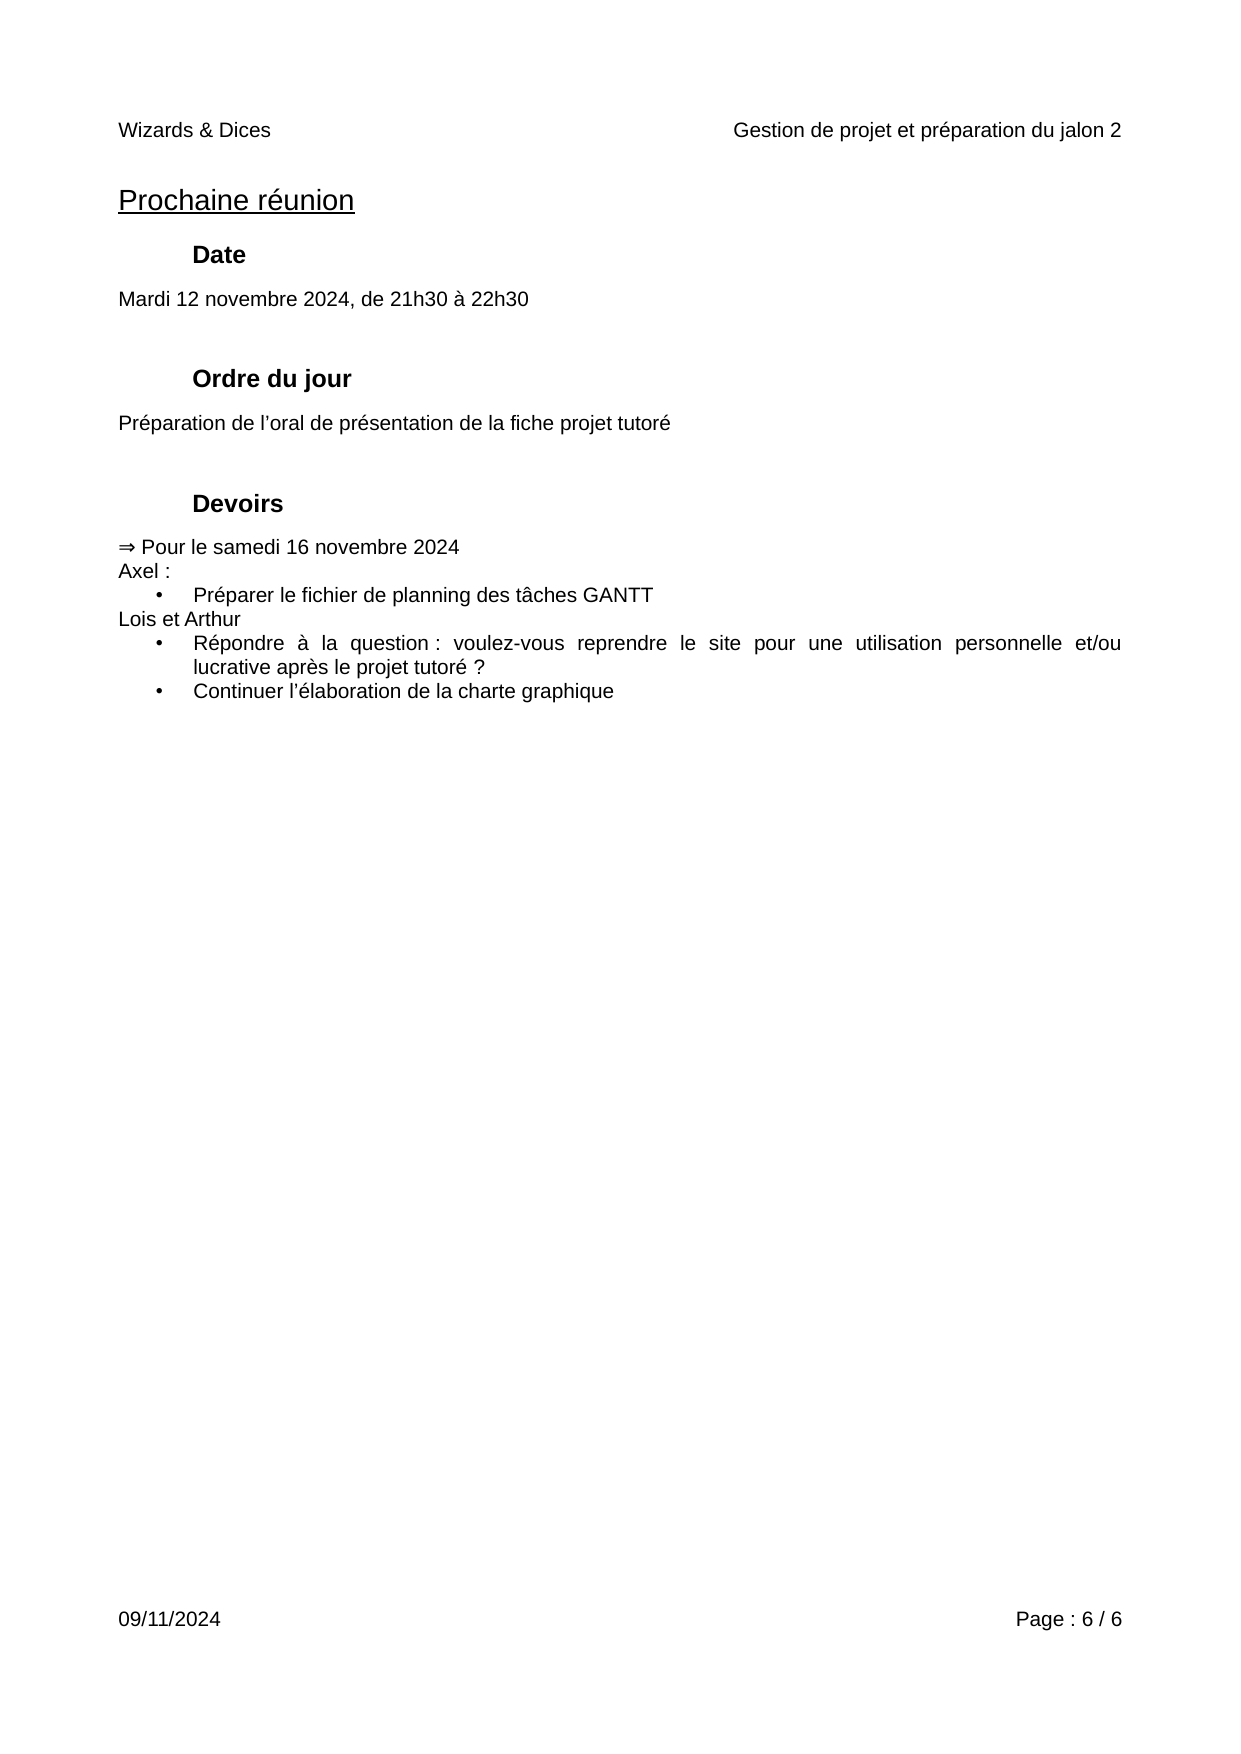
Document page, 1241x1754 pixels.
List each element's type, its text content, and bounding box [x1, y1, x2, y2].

subtitle Devoirs [192, 489, 1122, 517]
text Mardi 12 novembre 2024, de 21h30 à 22h30 [118, 287, 1122, 311]
text Lois et Arthur [118, 607, 1122, 631]
list Continuer l’élaboration de la charte graphique [156, 679, 1122, 703]
list Préparer le fichier de planning des tâches GANTT [156, 583, 1122, 607]
text Axel : [118, 559, 1122, 583]
subtitle Date [192, 240, 1122, 269]
subtitle Ordre du jour [192, 364, 1122, 393]
subtitle Prochaine réunion [118, 183, 1122, 217]
list Répondre à la question : voulez-vous reprendre le site pour une utilisation personnelle et/ou lucrative après le projet tutoré ? [156, 631, 1122, 679]
text Préparation de l’oral de présentation de la fiche projet tutoré [118, 411, 1122, 435]
text ⇒ Pour le samedi 16 novembre 2024 [118, 535, 1122, 559]
